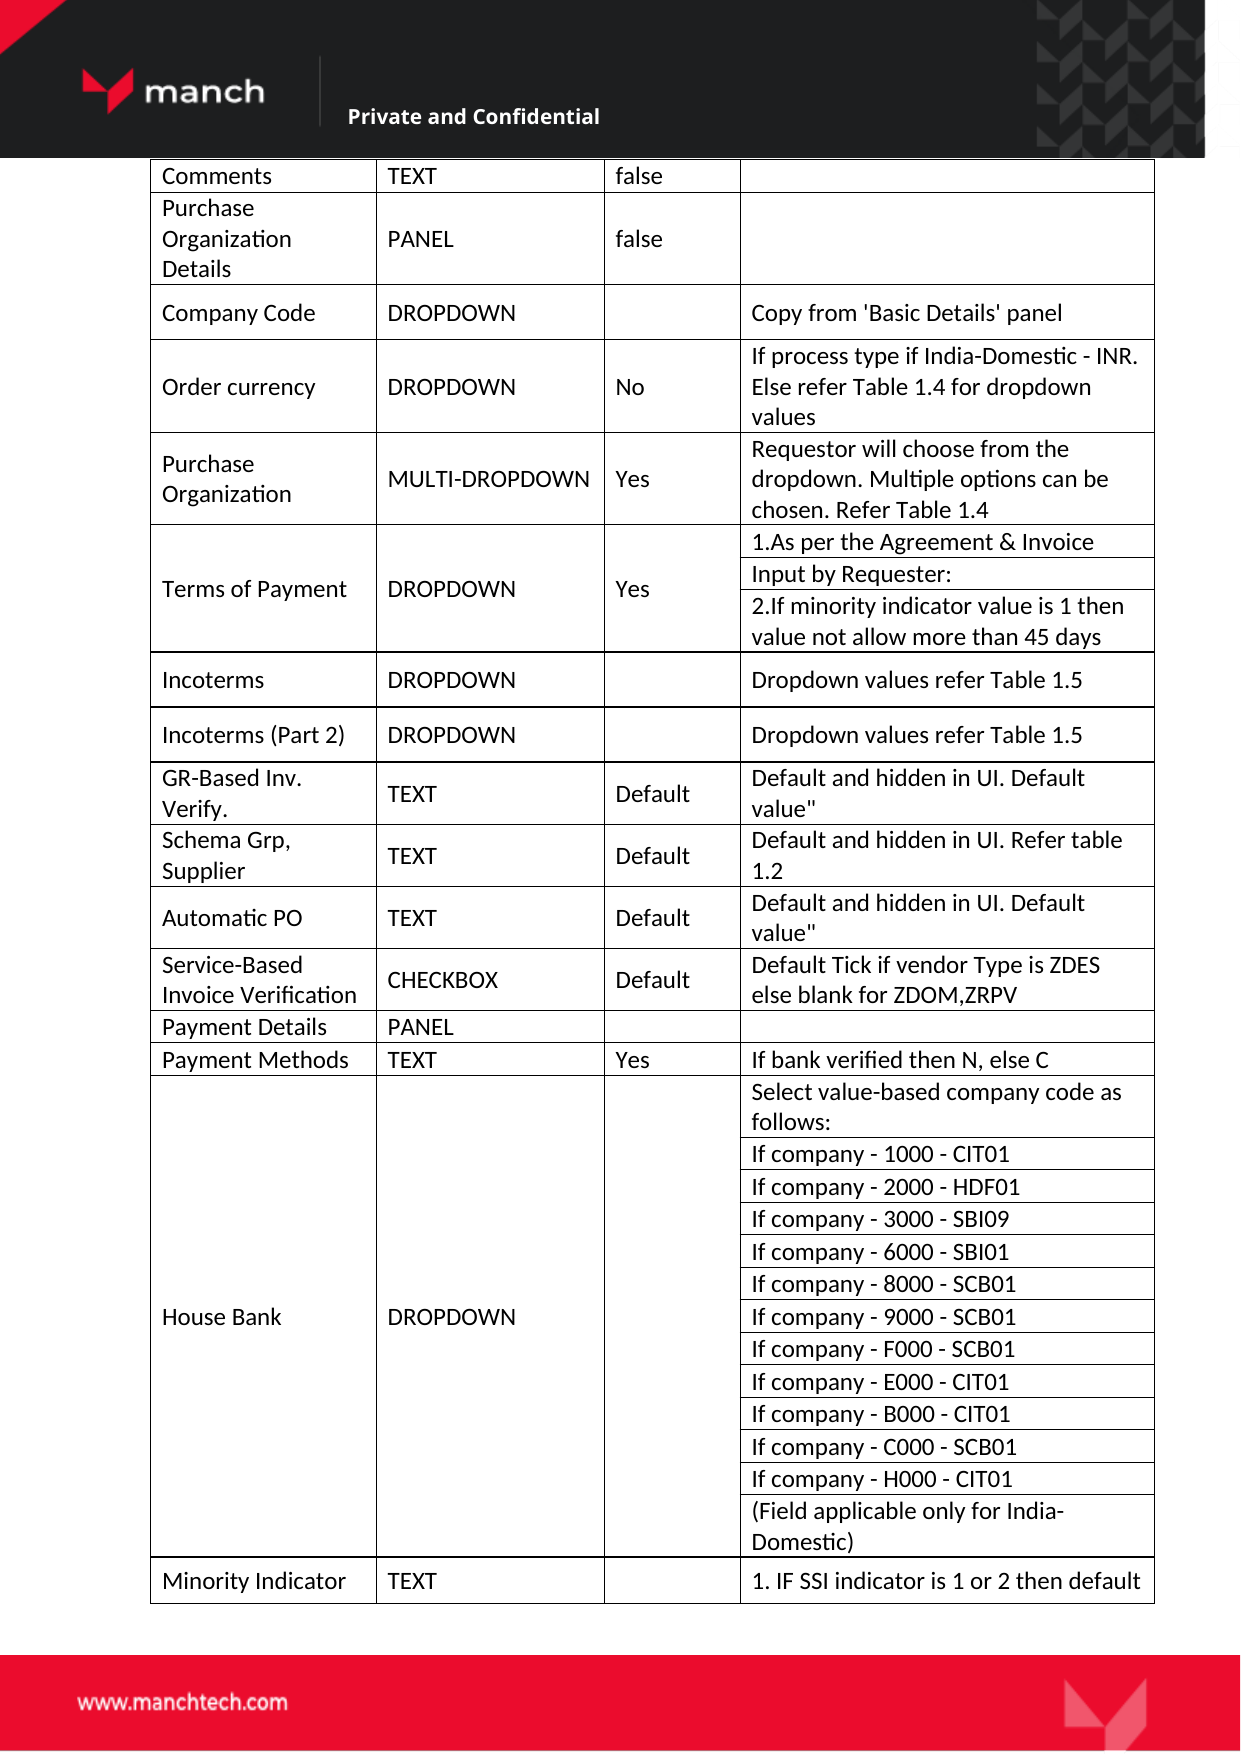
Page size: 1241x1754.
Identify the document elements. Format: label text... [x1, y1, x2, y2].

table_cell Comments [151, 160, 376, 192]
table_cell TEXT [377, 763, 604, 823]
table_cell Default [605, 763, 740, 823]
table_cell Yes [605, 525, 740, 651]
table_cell false [605, 193, 740, 284]
table_cell TEXT [377, 887, 604, 948]
table_cell Order currency [151, 340, 376, 432]
table_cell Default and hidden in UI. Default value" [741, 887, 1154, 948]
table_cell Requestor will choose from the dropdown. Multiple options can be chosen. Refer Table 1.4 [741, 433, 1154, 524]
table_cell Payment Methods [151, 1043, 376, 1075]
table_cell Purchase Organization Details [151, 193, 376, 284]
table_cell [741, 193, 1154, 284]
table_cell If company - H000 - CIT01 [741, 1463, 1154, 1494]
table_cell DROPDOWN [377, 653, 604, 706]
table_cell TEXT [377, 825, 604, 886]
table_cell Dropdown values refer Table 1.5 [741, 653, 1154, 706]
table_cell Minority Indicator [151, 1558, 376, 1603]
table_cell DROPDOWN [377, 525, 604, 651]
table_cell Select value-based company code as follows: [741, 1076, 1154, 1137]
table_cell Terms of Payment [151, 525, 376, 651]
table_cell GR-Based Inv. Verify. [151, 763, 376, 823]
table_cell Service-Based Invoice Verification [151, 949, 376, 1010]
table_cell [605, 653, 740, 706]
table_cell Payment Details [151, 1011, 376, 1042]
table_cell Default and hidden in UI. Refer table 1.2 [741, 825, 1154, 886]
table_cell Incoterms [151, 653, 376, 706]
table_cell If bank verified then N, else C [741, 1043, 1154, 1075]
table_cell Yes [605, 433, 740, 524]
table_cell Default [605, 825, 740, 886]
picture [0, 0, 1241, 158]
table_cell [605, 285, 740, 339]
table_cell (Field applicable only for India-Domestic) [741, 1495, 1154, 1556]
table_cell TEXT [377, 160, 604, 192]
table_cell [605, 1076, 740, 1556]
table_cell Schema Grp, Supplier [151, 825, 376, 886]
table_cell 1. IF SSI indicator is 1 or 2 then default [741, 1558, 1154, 1603]
table_cell No [605, 340, 740, 432]
table_cell If company - B000 - CIT01 [741, 1398, 1154, 1429]
table_cell DROPDOWN [377, 708, 604, 761]
table_cell If company - 8000 - SCB01 [741, 1268, 1154, 1299]
table_cell DROPDOWN [377, 285, 604, 339]
table_cell Input by Requester: [741, 558, 1154, 589]
table_cell Yes [605, 1043, 740, 1075]
table_cell Default [605, 949, 740, 1010]
table_cell If company - 2000 - HDF01 [741, 1170, 1154, 1202]
table_cell Company Code [151, 285, 376, 339]
table_cell If company - F000 - SCB01 [741, 1333, 1154, 1364]
table_cell Automatic PO [151, 887, 376, 948]
table_cell Default [605, 887, 740, 948]
table_cell Copy from 'Basic Details' panel [741, 285, 1154, 339]
table_cell Dropdown values refer Table 1.5 [741, 708, 1154, 761]
table_cell Purchase Organization [151, 433, 376, 524]
table_cell 1.As per the Agreement & Invoice [741, 525, 1154, 557]
table_cell MULTI-DROPDOWN [377, 433, 604, 524]
table_cell If company - 3000 - SBI09 [741, 1203, 1154, 1234]
table_cell Incoterms (Part 2) [151, 708, 376, 761]
table_cell [605, 1011, 740, 1042]
table_cell House Bank [151, 1076, 376, 1556]
table_cell If company - 6000 - SBI01 [741, 1235, 1154, 1267]
table_cell Default Tick if vendor Type is ZDES else blank for ZDOM,ZRPV [741, 949, 1154, 1010]
table_cell 2.If minority indicator value is 1 then value not allow more than 45 days [741, 590, 1154, 651]
table_cell CHECKBOX [377, 949, 604, 1010]
table_cell [605, 708, 740, 761]
table_cell PANEL [377, 1011, 604, 1042]
table_cell If company - 1000 - CIT01 [741, 1138, 1154, 1169]
table_cell [605, 1558, 740, 1603]
table_cell false [605, 160, 740, 192]
table_cell DROPDOWN [377, 340, 604, 432]
table_cell TEXT [377, 1043, 604, 1075]
table_cell If process type if India-Domestic - INR. Else refer Table 1.4 for dropdown values [741, 340, 1154, 432]
table_cell [741, 160, 1154, 192]
picture [0, 1655, 1241, 1754]
table_cell If company - E000 - CIT01 [741, 1365, 1154, 1397]
table_cell DROPDOWN [377, 1076, 604, 1556]
table_cell If company - C000 - SCB01 [741, 1430, 1154, 1462]
table_cell PANEL [377, 193, 604, 284]
table_cell Default and hidden in UI. Default value" [741, 763, 1154, 823]
table_cell [741, 1011, 1154, 1042]
table_cell If company - 9000 - SCB01 [741, 1300, 1154, 1332]
table_cell TEXT [377, 1558, 604, 1603]
